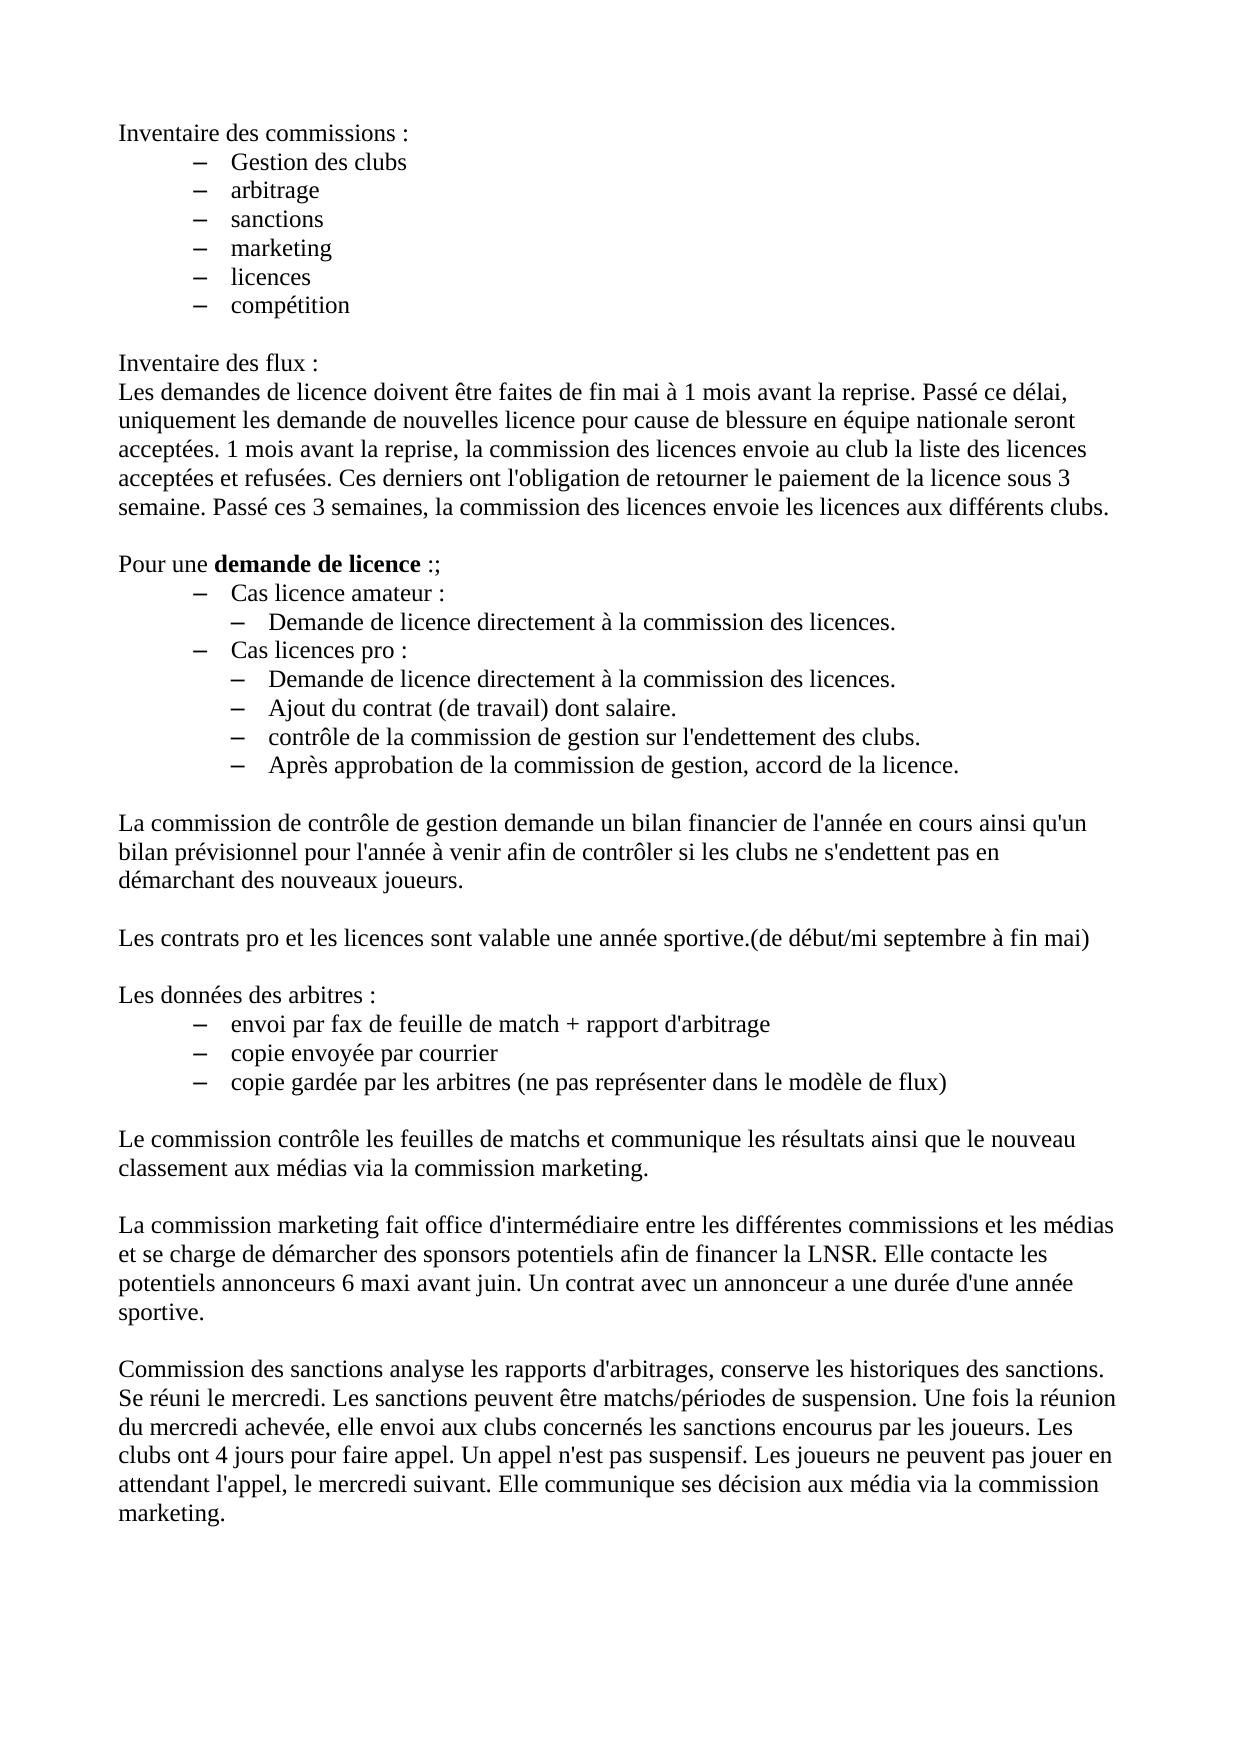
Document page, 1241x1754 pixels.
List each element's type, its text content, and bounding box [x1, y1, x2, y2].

list sanctions [193, 204, 1122, 233]
text Commission des sanctions analyse les rapports d'arbitrages, conserve les historiques des sanctions. Se réuni le mercredi. Les sanctions peuvent être matchs/périodes de suspension. Une fois la réunion du mercredi achevée, elle envoi aux clubs concernés les sanctions encourus par les joueurs. Les clubs ont 4 jours pour faire appel. Un appel n'est pas suspensif. Les joueurs ne peuvent pas jouer en attendant l'appel, le mercredi suivant. Elle communique ses décision aux média via la commission marketing. [118, 1354, 1122, 1527]
text Inventaire des commissions : [118, 118, 1122, 147]
list Cas licences pro : [193, 636, 1122, 664]
list Ajout du contrat (de travail) dont salaire. [231, 693, 1122, 722]
text La commission marketing fait office d'intermédiaire entre les différentes commissions et les médias et se charge de démarcher des sponsors potentiels afin de financer la LNSR. Elle contacte les potentiels annonceurs 6 maxi avant juin. Un contrat avec un annonceur a une durée d'une année sportive. [118, 1211, 1122, 1326]
text Les demandes de licence doivent être faites de fin mai à 1 mois avant la reprise. Passé ce délai, uniquement les demande de nouvelles licence pour cause de blessure en équipe nationale seront acceptées. 1 mois avant la reprise, la commission des licences envoie au club la liste des licences acceptées et refusées. Ces derniers ont l'obligation de retourner le paiement de la licence sous 3 semaine. Passé ces 3 semaines, la commission des licences envoie les licences aux différents clubs. [118, 377, 1122, 521]
list Cas licence amateur : [193, 578, 1122, 607]
text Inventaire des flux : [118, 348, 1122, 377]
text La commission de contrôle de gestion demande un bilan financier de l'année en cours ainsi qu'un bilan prévisionnel pour l'année à venir afin de contrôler si les clubs ne s'endettent pas en démarchant des nouveaux joueurs. [118, 808, 1122, 894]
list compétition [193, 291, 1122, 319]
list Demande de licence directement à la commission des licences. [231, 607, 1122, 636]
list envoi par fax de feuille de match + rapport d'arbitrage [193, 1009, 1122, 1038]
text Les contrats pro et les licences sont valable une année sportive.(de début/mi septembre à fin mai) [118, 923, 1122, 952]
list Après approbation de la commission de gestion, accord de la licence. [231, 751, 1122, 779]
text Le commission contrôle les feuilles de matchs et communique les résultats ainsi que le nouveau classement aux médias via la commission marketing. [118, 1124, 1122, 1182]
list Demande de licence directement à la commission des licences. [231, 664, 1122, 693]
list marketing [193, 233, 1122, 262]
list copie gardée par les arbitres (ne pas représenter dans le modèle de flux) [193, 1067, 1122, 1096]
list contrôle de la commission de gestion sur l'endettement des clubs. [231, 722, 1122, 751]
list arbitrage [193, 176, 1122, 204]
list copie envoyée par courrier [193, 1038, 1122, 1067]
text Les données des arbitres : [118, 981, 1122, 1009]
text Pour une demande de licence :; [118, 549, 1122, 578]
list licences [193, 262, 1122, 291]
list Gestion des clubs [193, 147, 1122, 176]
